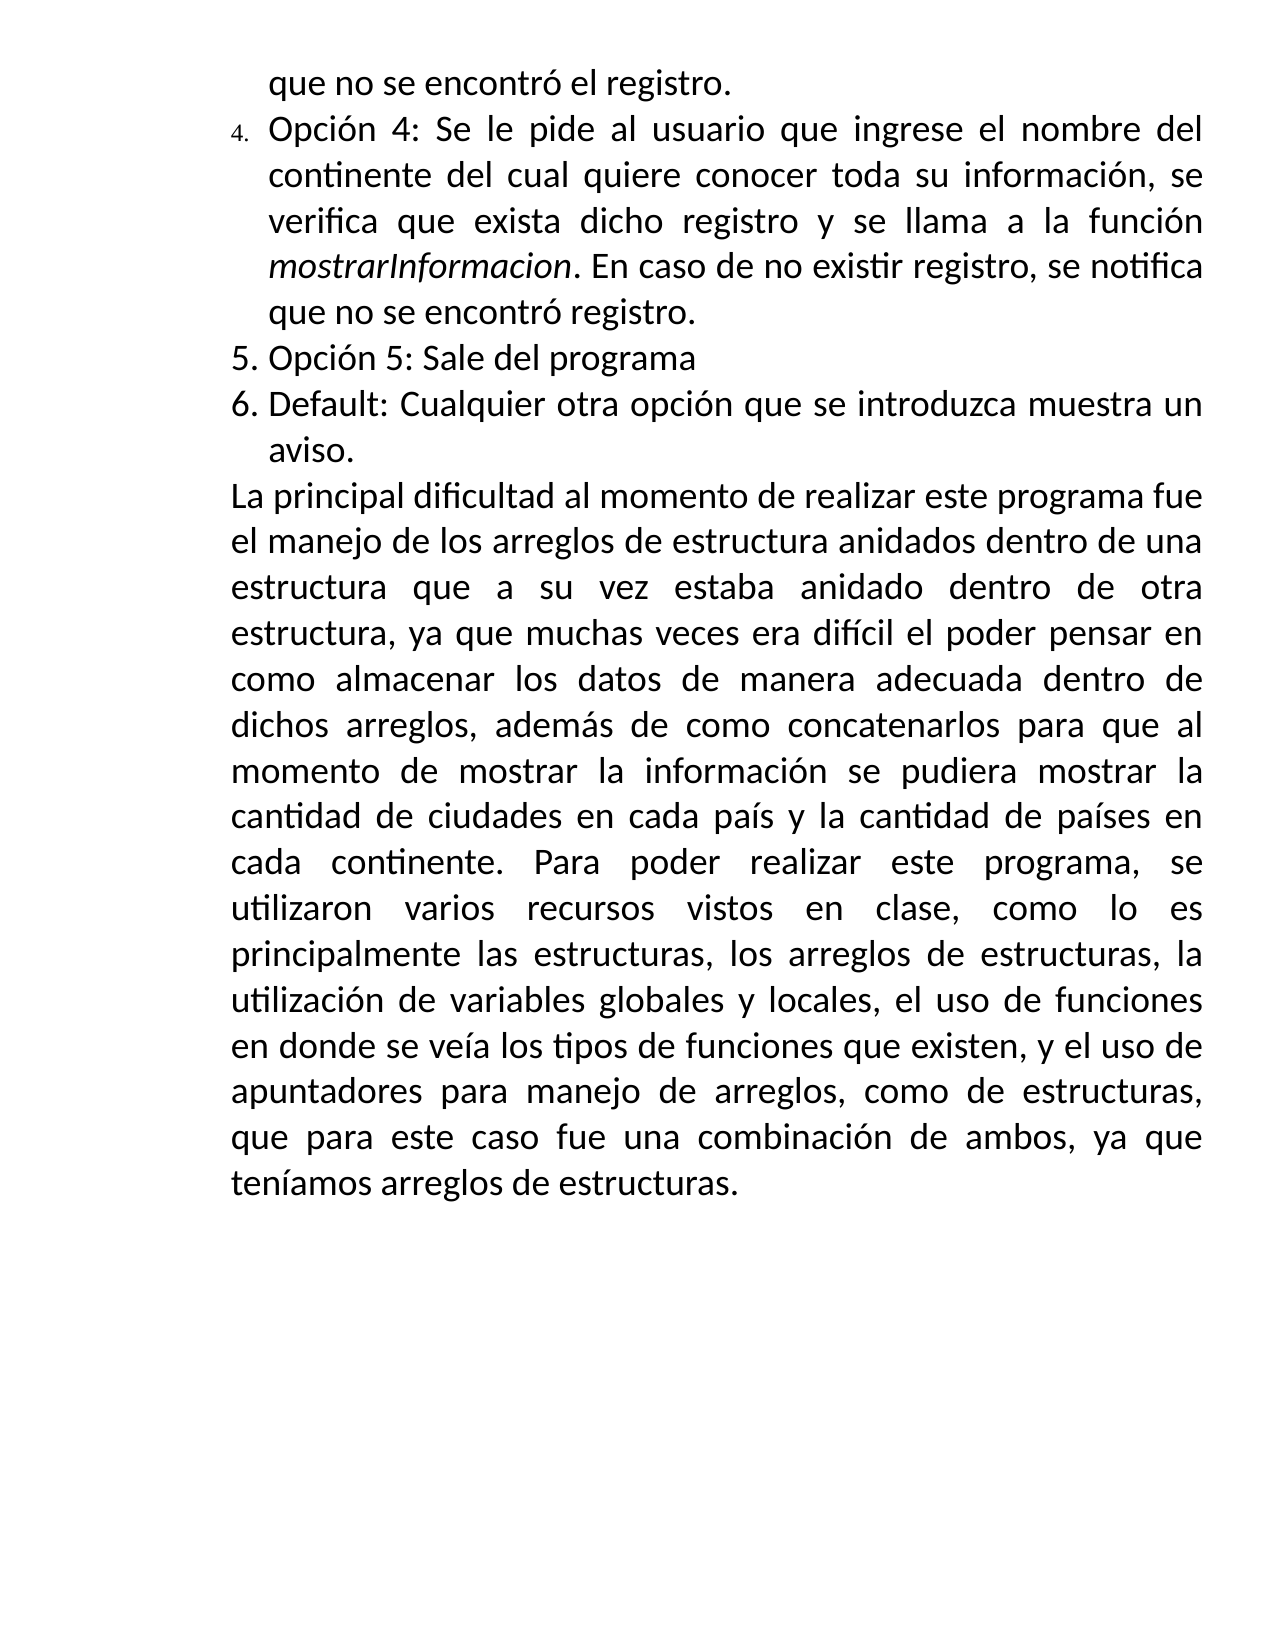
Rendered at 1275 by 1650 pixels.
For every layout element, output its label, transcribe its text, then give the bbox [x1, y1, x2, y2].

text La principal dificultad al momento de realizar este programa fue el manejo de los arreglos de estructura anidados dentro de una estructura que a su vez estaba anidado dentro de otra estructura, ya que muchas veces era difícil el poder pensar en como almacenar los datos de manera adecuada dentro de dichos arreglos, además de como concatenarlos para que al momento de mostrar la información se pudiera mostrar la cantidad de ciudades en cada país y la cantidad de países en cada continente. Para poder realizar este programa, se utilizaron varios recursos vistos en clase, como lo es principalmente las estructuras, los arreglos de estructuras, la utilización de variables globales y locales, el uso de funciones en donde se veía los tipos de funciones que existen, y el uso de apuntadores para manejo de arreglos, como de estructuras, que para este caso fue una combinación de ambos, ya que teníamos arreglos de estructuras. [231, 472, 1205, 1205]
list Default: Cualquier otra opción que se introduzca muestra un aviso. [231, 380, 1205, 472]
list Opción 5: Sale del programa [231, 334, 1205, 380]
list que no se encontró el registro. [231, 59, 1205, 105]
list Opción 4: Se le pide al usuario que ingrese el nombre del continente del cual quiere conocer toda su información, se verifica que exista dicho registro y se llama a la función mostrarInformacion. En caso de no existir registro, se notifica que no se encontró registro. [231, 105, 1205, 334]
